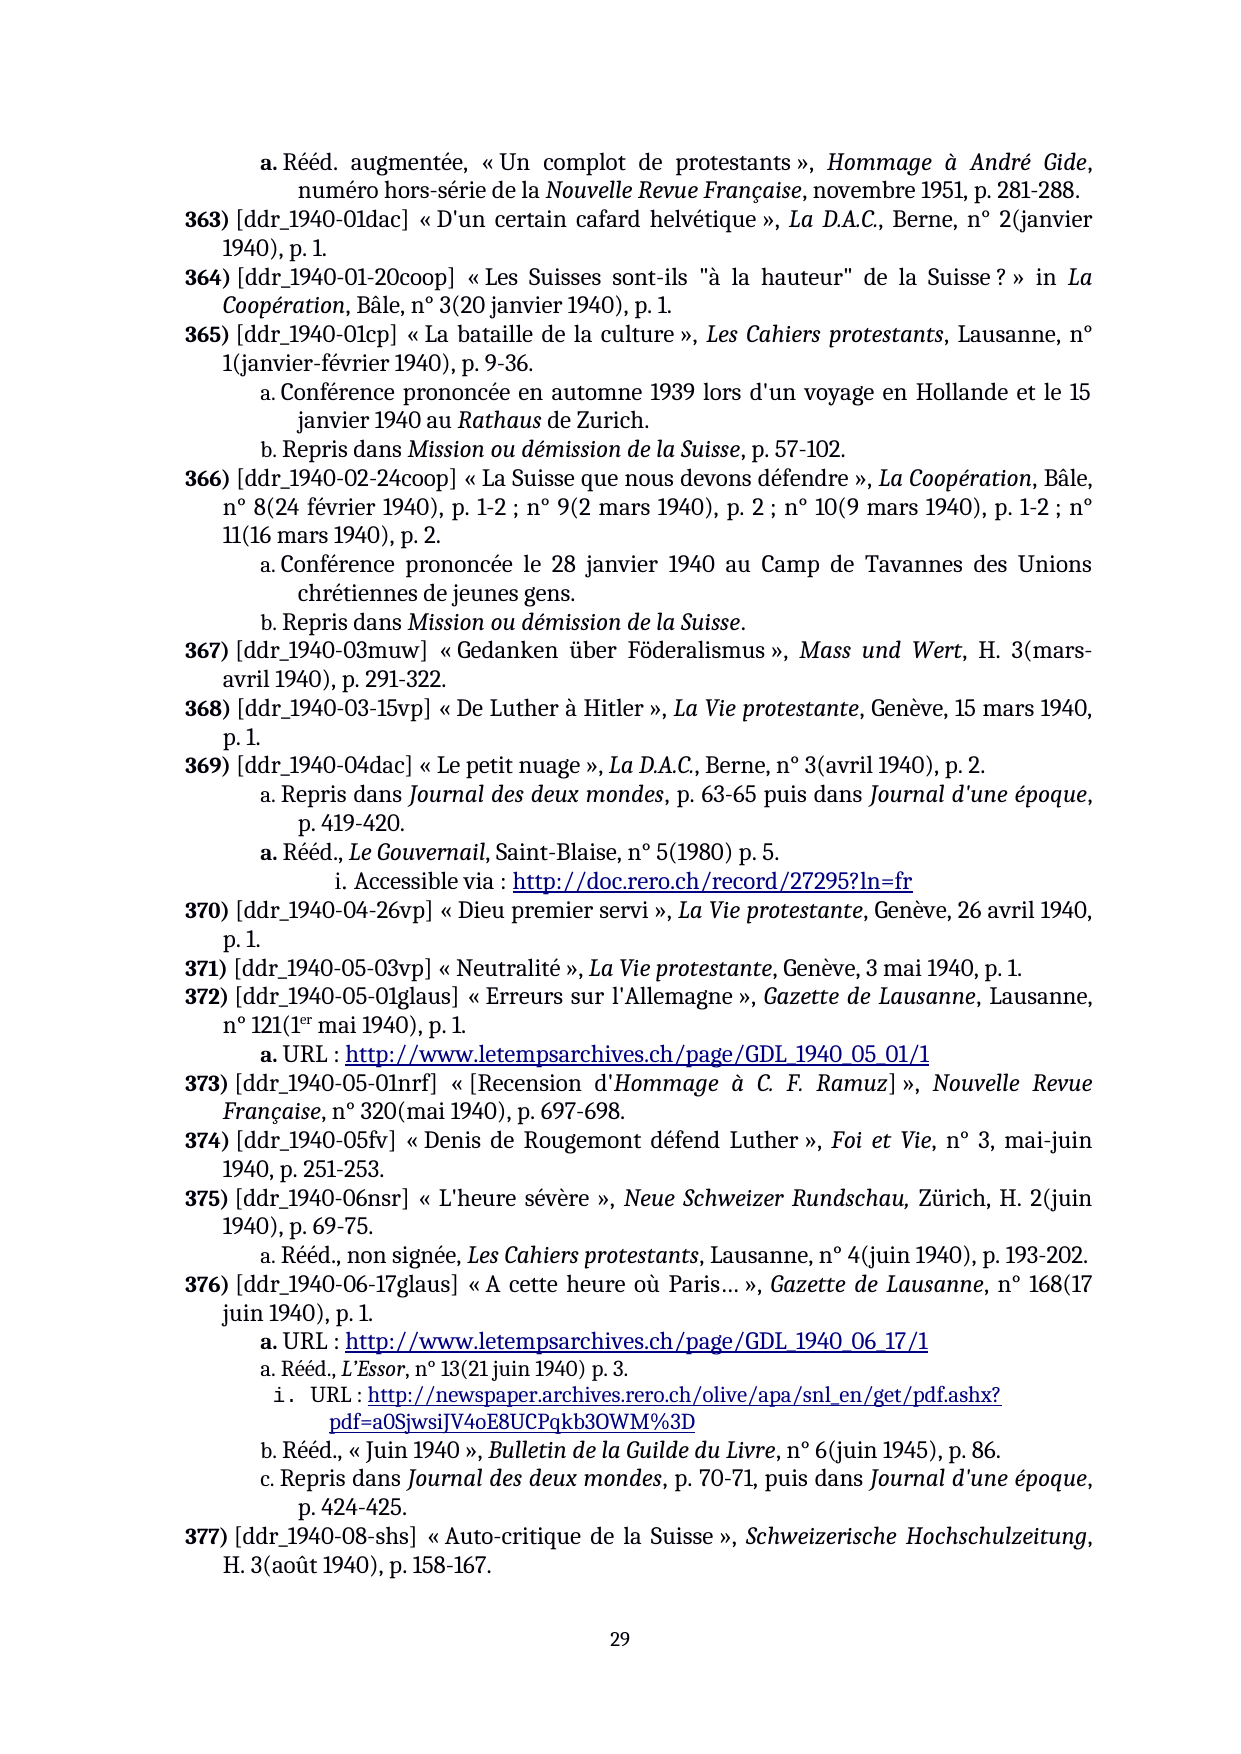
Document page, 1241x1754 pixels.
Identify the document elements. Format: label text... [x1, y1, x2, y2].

list [ddr_1940-05-03vp] « Neutralité », La Vie protestante, Genève, 3 mai 1940, p. 1. [185, 953, 1093, 982]
list [ddr_1940-04-26vp] « Dieu premier servi », La Vie protestante, Genève, 26 avril 1940, p. 1. [185, 896, 1093, 953]
list [ddr_1940-03-15vp] « De Luther à Hitler », La Vie protestante, Genève, 15 mars 1940, p. 1. [185, 694, 1093, 751]
list Repris dans Journal des deux mondes, p. 70-71, puis dans Journal d'une époque, p. 424-425. [260, 1464, 1093, 1522]
list [ddr_1940-05-01nrf] « [Recension d'Hommage à C. F. Ramuz] », Nouvelle Revue Française, n° 320(mai 1940), p. 697-698. [185, 1068, 1093, 1126]
list [ddr_1940-01-20coop] « Les Suisses sont-ils "à la hauteur" de la Suisse ? » in La Coopération, Bâle, n° 3(20 janvier 1940), p. 1. [185, 263, 1093, 320]
list [ddr_1940-03muw] « Gedanken über Föderalismus », Mass und Wert, H. 3(mars-avril 1940), p. 291-322. [185, 636, 1093, 694]
list [ddr_1940-08-shs] « Auto-critique de la Suisse », Schweizerische Hochschulzeitung, H. 3(août 1940), p. 158-167. [185, 1522, 1093, 1579]
list Rééd., Le Gouvernail, Saint-Blaise, n° 5(1980) p. 5. [260, 838, 1093, 866]
list [ddr_1940-05-01glaus] « Erreurs sur l'Allemagne », Gazette de Lausanne, Lausanne, n° 121(1er mai 1940), p. 1. [185, 982, 1093, 1040]
list Rééd., « Juin 1940 », Bulletin de la Guilde du Livre, n° 6(juin 1945), p. 86. [260, 1436, 1093, 1464]
list [ddr_1940-01cp] « La bataille de la culture », Les Cahiers protestants, Lausanne, n° 1(janvier-février 1940), p. 9-36. [185, 320, 1093, 378]
list Accessible via : http://doc.rero.ch/record/27295?ln=fr [354, 866, 1093, 896]
list URL : http://newspaper.archives.rero.ch/olive/apa/snl_en/get/pdf.ashx?pdf=a0SjwsiJV4oE8UCPqkb3OWM%3D [310, 1382, 1093, 1436]
list [ddr_1940-01dac] « D'un certain cafard helvétique », La D.A.C., Berne, n° 2(janvier 1940), p. 1. [185, 205, 1093, 263]
list Rééd. augmentée, « Un complot de protestants », Hommage à André Gide, numéro hors-série de la Nouvelle Revue Française, novembre 1951, p. 281-288. [260, 148, 1093, 205]
list Repris dans Mission ou démission de la Suisse. [260, 608, 1093, 636]
list Rééd., L’Essor, n° 13(21 juin 1940) p. 3. [260, 1356, 1093, 1382]
list Repris dans Journal des deux mondes, p. 63-65 puis dans Journal d'une époque, p. 419-420. [260, 780, 1093, 838]
list [ddr_1940-06-17glaus] « A cette heure où Paris… », Gazette de Lausanne, n° 168(17 juin 1940), p. 1. [185, 1270, 1093, 1327]
list Conférence prononcée le 28 janvier 1940 au Camp de Tavannes des Unions chrétiennes de jeunes gens. [260, 550, 1093, 608]
list Conférence prononcée en automne 1939 lors d'un voyage en Hollande et le 15 janvier 1940 au Rathaus de Zurich. [260, 378, 1093, 435]
list [ddr_1940-02-24coop] « La Suisse que nous devons défendre », La Coopération, Bâle, n° 8(24 février 1940), p. 1-2 ; n° 9(2 mars 1940), p. 2 ; n° 10(9 mars 1940), p. 1-2 ; n° 11(16 mars 1940), p. 2. [185, 464, 1093, 550]
list [ddr_1940-05fv] « Denis de Rougemont défend Luther », Foi et Vie, n° 3, mai-juin 1940, p. 251-253. [185, 1126, 1093, 1183]
list [ddr_1940-06nsr] « L'heure sévère », Neue Schweizer Rundschau, Zürich, H. 2(juin 1940), p. 69-75. [185, 1183, 1093, 1241]
list Repris dans Mission ou démission de la Suisse, p. 57-102. [260, 435, 1093, 464]
list URL : http://www.letempsarchives.ch/page/GDL_1940_06_17/1 [260, 1327, 1093, 1356]
list [ddr_1940-04dac] « Le petit nuage », La D.A.C., Berne, n° 3(avril 1940), p. 2. [185, 751, 1093, 780]
list Rééd., non signée, Les Cahiers protestants, Lausanne, n° 4(juin 1940), p. 193-202. [260, 1241, 1093, 1270]
list URL : http://www.letempsarchives.ch/page/GDL_1940_05_01/1 [260, 1040, 1093, 1068]
